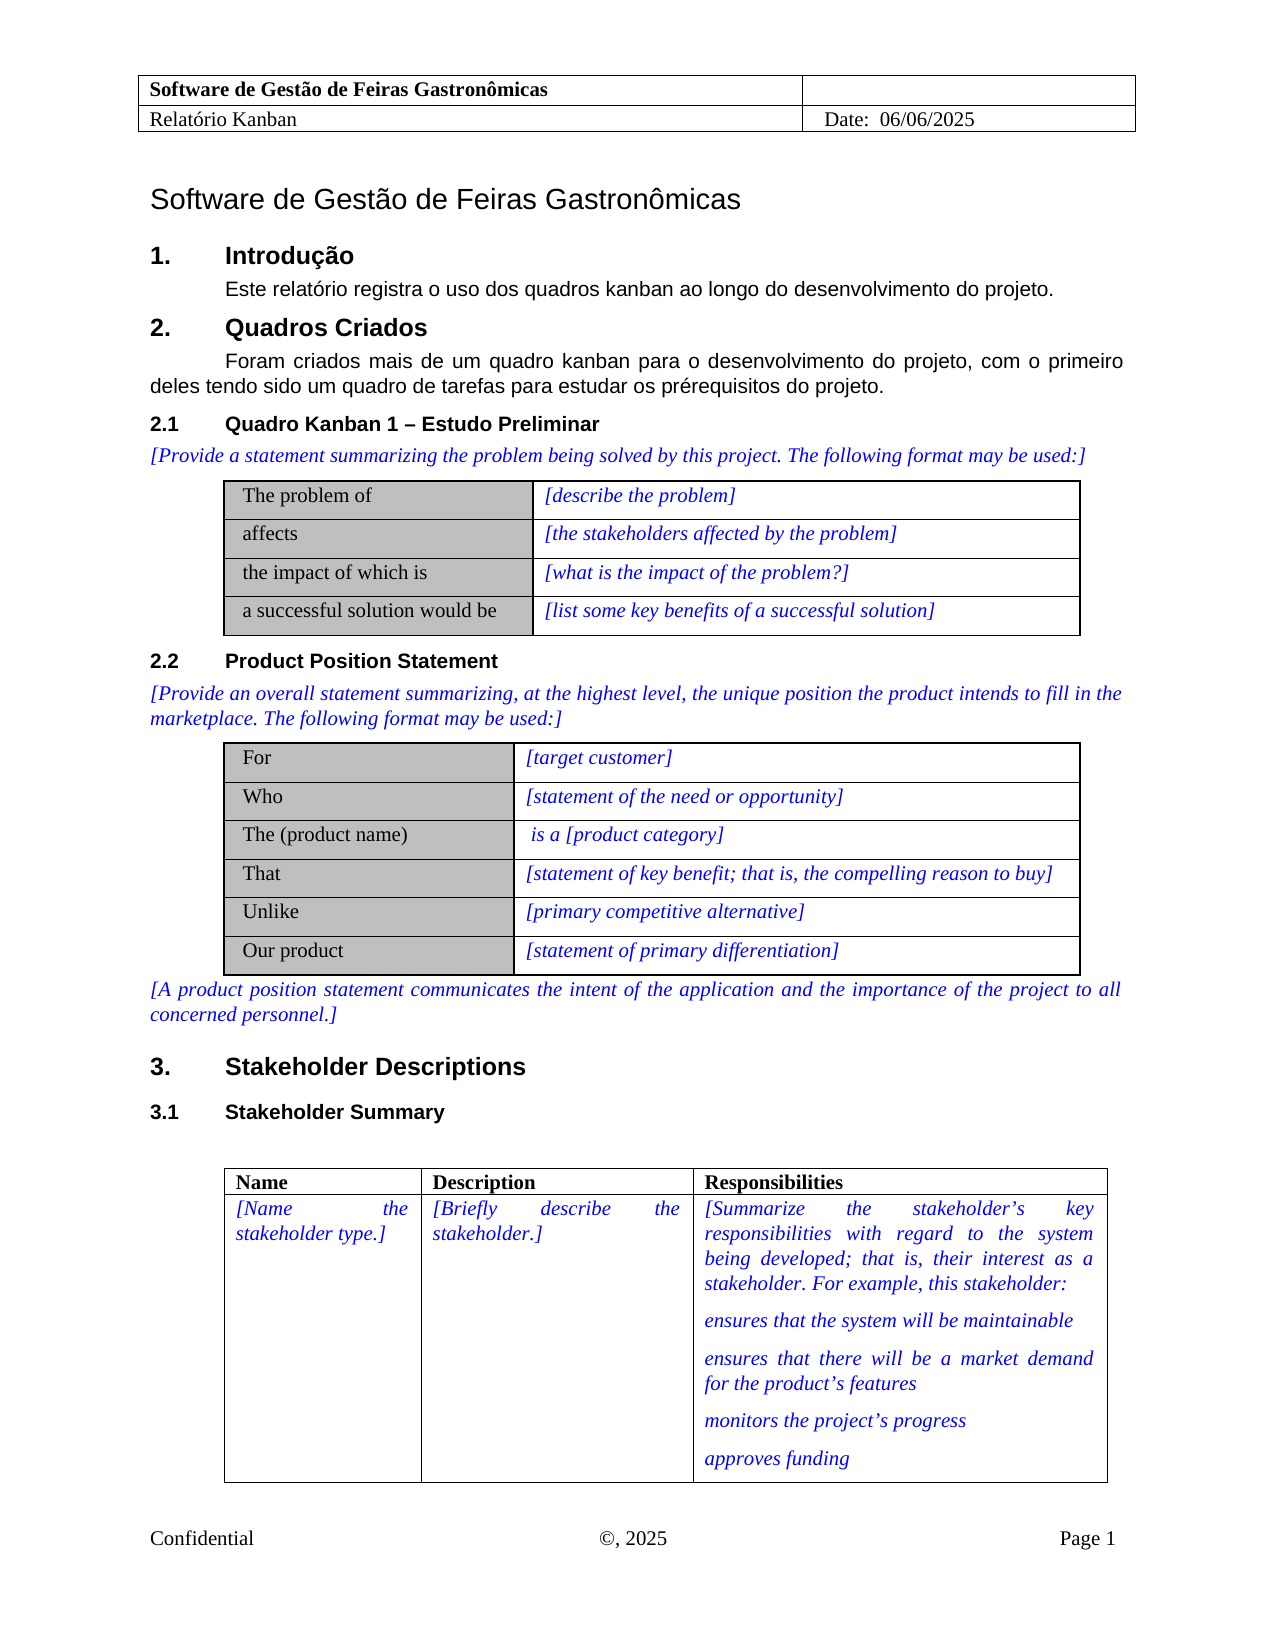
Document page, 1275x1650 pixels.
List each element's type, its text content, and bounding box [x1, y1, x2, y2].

table_cell [primary competitive alternative] [515, 898, 1079, 936]
text [Provide an overall statement summarizing, at the highest level, the unique position the product intends to fill in the marketplace. The following format may be used:] [150, 679, 1125, 729]
table_cell Who [225, 783, 513, 820]
subtitle Product Position Statement [150, 648, 1125, 673]
title Software de Gestão de Feiras Gastronômicas [150, 182, 1125, 216]
table_cell [statement of key benefit; that is, the compelling reason to buy] [515, 860, 1079, 897]
text Este relatório registra o uso dos quadros kanban ao longo do desenvolvimento do projeto. [150, 276, 1125, 301]
table_cell [Name the stakeholder type.] [225, 1195, 421, 1482]
table_cell affects [225, 520, 532, 558]
table_cell That [225, 860, 513, 897]
table_header The problem of [225, 482, 532, 519]
table_header Description [422, 1169, 693, 1194]
subtitle Stakeholder Summary [150, 1099, 1125, 1124]
subtitle Quadros Criados [150, 313, 1125, 342]
table_header [describe the problem] [534, 482, 1079, 519]
table_cell [the stakeholders affected by the problem] [534, 520, 1079, 558]
text [A product position statement communicates the intent of the application and the importance of the project to all concerned personnel.] [150, 976, 1125, 1026]
subtitle Quadro Kanban 1 – Estudo Preliminar [150, 411, 1125, 436]
table_cell The (product name) [225, 821, 513, 859]
table_cell [statement of primary differentiation] [515, 937, 1079, 974]
subtitle Introdução [150, 241, 1125, 269]
table_cell [list some key benefits of a successful solution] [534, 597, 1079, 635]
table_cell [Briefly describe the stakeholder.] [422, 1195, 693, 1482]
table_header For [225, 744, 513, 782]
table_cell [Summarize the stakeholder’s key responsibilities with regard to the system being developed; that is, their interest as a stakeholder. For example, this stakeholder: ensures that the system will be maintainable ensures that there will be a market demand for the product’s features monitors the project’s progress approves funding [694, 1195, 1107, 1482]
table_cell is a [product category] [515, 821, 1079, 859]
table_header Name [225, 1169, 421, 1194]
table_cell [statement of the need or opportunity] [515, 783, 1079, 820]
table_cell a successful solution would be [225, 597, 532, 635]
table_header Responsibilities [694, 1169, 1107, 1194]
table_cell Our product [225, 937, 513, 974]
table_cell the impact of which is [225, 559, 532, 596]
table_header [target customer] [515, 744, 1079, 782]
text Foram criados mais de um quadro kanban para o desenvolvimento do projeto, com o primeiro deles tendo sido um quadro de tarefas para estudar os prérequisitos do projeto. [150, 348, 1125, 398]
table_cell Unlike [225, 898, 513, 936]
text [Provide a statement summarizing the problem being solved by this project. The following format may be used:] [150, 442, 1125, 467]
subtitle Stakeholder Descriptions [150, 1051, 1125, 1080]
table_cell [what is the impact of the problem?] [534, 559, 1079, 596]
